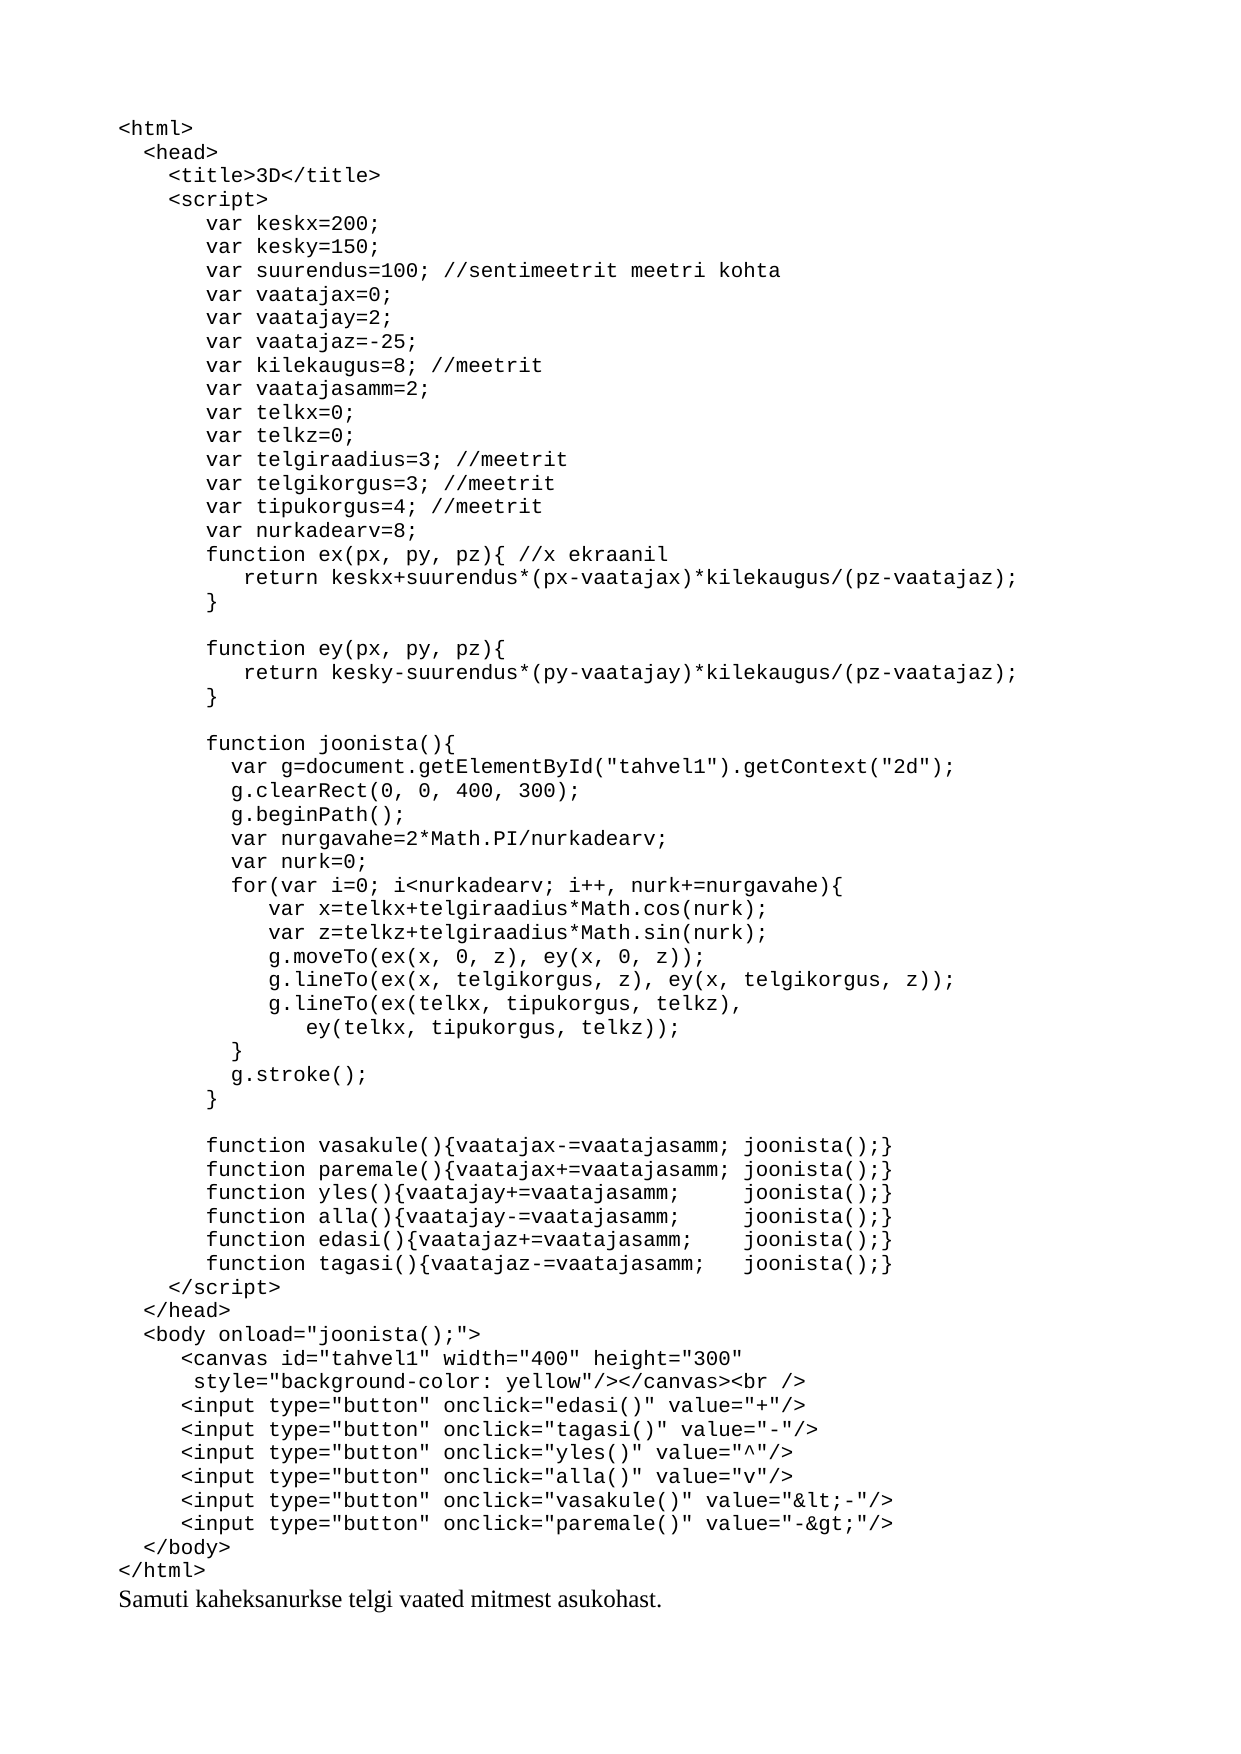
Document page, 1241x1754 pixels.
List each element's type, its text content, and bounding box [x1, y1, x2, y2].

text <input type="button" onclick="edasi()" value="+"/> [118, 1395, 1122, 1419]
text function ey(px, py, pz){ [118, 638, 1122, 662]
text var nurgavahe=2*Math.PI/nurkadearv; [118, 827, 1122, 851]
text for(var i=0; i<nurkadearv; i++, nurk+=nurgavahe){ [118, 875, 1122, 898]
text <script> [118, 189, 1122, 213]
text var tipukorgus=4; //meetrit [118, 496, 1122, 520]
text style="background-color: yellow"/></canvas><br /> [118, 1371, 1122, 1395]
text var vaatajasamm=2; [118, 378, 1122, 402]
text } [118, 1088, 1122, 1111]
text </script> [118, 1277, 1122, 1300]
text } [118, 686, 1122, 709]
text var telkx=0; [118, 402, 1122, 426]
text <canvas id="tahvel1" width="400" height="300" [118, 1348, 1122, 1371]
text } [118, 1040, 1122, 1064]
text function ex(px, py, pz){ //x ekraanil [118, 544, 1122, 567]
text g.clearRect(0, 0, 400, 300); [118, 780, 1122, 804]
text <input type="button" onclick="vasakule()" value="&lt;-"/> [118, 1489, 1122, 1513]
text var vaatajaz=-25; [118, 331, 1122, 354]
text } [118, 591, 1122, 615]
text function joonista(){ [118, 733, 1122, 757]
text var vaatajay=2; [118, 307, 1122, 331]
text <head> [118, 142, 1122, 165]
text function paremale(){vaatajax+=vaatajasamm; joonista();} [118, 1158, 1122, 1182]
text return keskx+suurendus*(px-vaatajax)*kilekaugus/(pz-vaatajaz); [118, 567, 1122, 591]
text <input type="button" onclick="yles()" value="^"/> [118, 1442, 1122, 1466]
text </body> [118, 1537, 1122, 1561]
text <body onload="joonista();"> [118, 1324, 1122, 1348]
text function vasakule(){vaatajax-=vaatajasamm; joonista();} [118, 1135, 1122, 1158]
text var nurkadearv=8; [118, 520, 1122, 544]
text var g=document.getElementById("tahvel1").getContext("2d"); [118, 757, 1122, 780]
text g.lineTo(ex(x, telgikorgus, z), ey(x, telgikorgus, z)); [118, 969, 1122, 993]
text return kesky-suurendus*(py-vaatajay)*kilekaugus/(pz-vaatajaz); [118, 662, 1122, 686]
text <input type="button" onclick="paremale()" value="-&gt;"/> [118, 1513, 1122, 1537]
text function edasi(){vaatajaz+=vaatajasamm; joonista();} [118, 1229, 1122, 1253]
text Samuti kaheksanurkse telgi vaated mitmest asukohast. [118, 1584, 1122, 1613]
text var z=telkz+telgiraadius*Math.sin(nurk); [118, 922, 1122, 946]
text <html> [118, 118, 1122, 142]
text var x=telkx+telgiraadius*Math.cos(nurk); [118, 898, 1122, 922]
text function yles(){vaatajay+=vaatajasamm; joonista();} [118, 1182, 1122, 1206]
text g.lineTo(ex(telkx, tipukorgus, telkz), [118, 993, 1122, 1017]
text var suurendus=100; //sentimeetrit meetri kohta [118, 260, 1122, 284]
text var telgikorgus=3; //meetrit [118, 473, 1122, 496]
text </head> [118, 1300, 1122, 1324]
text g.stroke(); [118, 1064, 1122, 1088]
text <input type="button" onclick="tagasi()" value="-"/> [118, 1419, 1122, 1442]
text <title>3D</title> [118, 165, 1122, 189]
text var vaatajax=0; [118, 284, 1122, 307]
text var telgiraadius=3; //meetrit [118, 449, 1122, 473]
text function tagasi(){vaatajaz-=vaatajasamm; joonista();} [118, 1253, 1122, 1277]
text <input type="button" onclick="alla()" value="v"/> [118, 1466, 1122, 1489]
text ey(telkx, tipukorgus, telkz)); [118, 1017, 1122, 1040]
text var nurk=0; [118, 851, 1122, 875]
text </html> [118, 1561, 1122, 1584]
text g.beginPath(); [118, 804, 1122, 827]
text g.moveTo(ex(x, 0, z), ey(x, 0, z)); [118, 946, 1122, 969]
text function alla(){vaatajay-=vaatajasamm; joonista();} [118, 1206, 1122, 1229]
text var keskx=200; [118, 213, 1122, 236]
text var kilekaugus=8; //meetrit [118, 354, 1122, 378]
text var kesky=150; [118, 236, 1122, 260]
text var telkz=0; [118, 426, 1122, 449]
